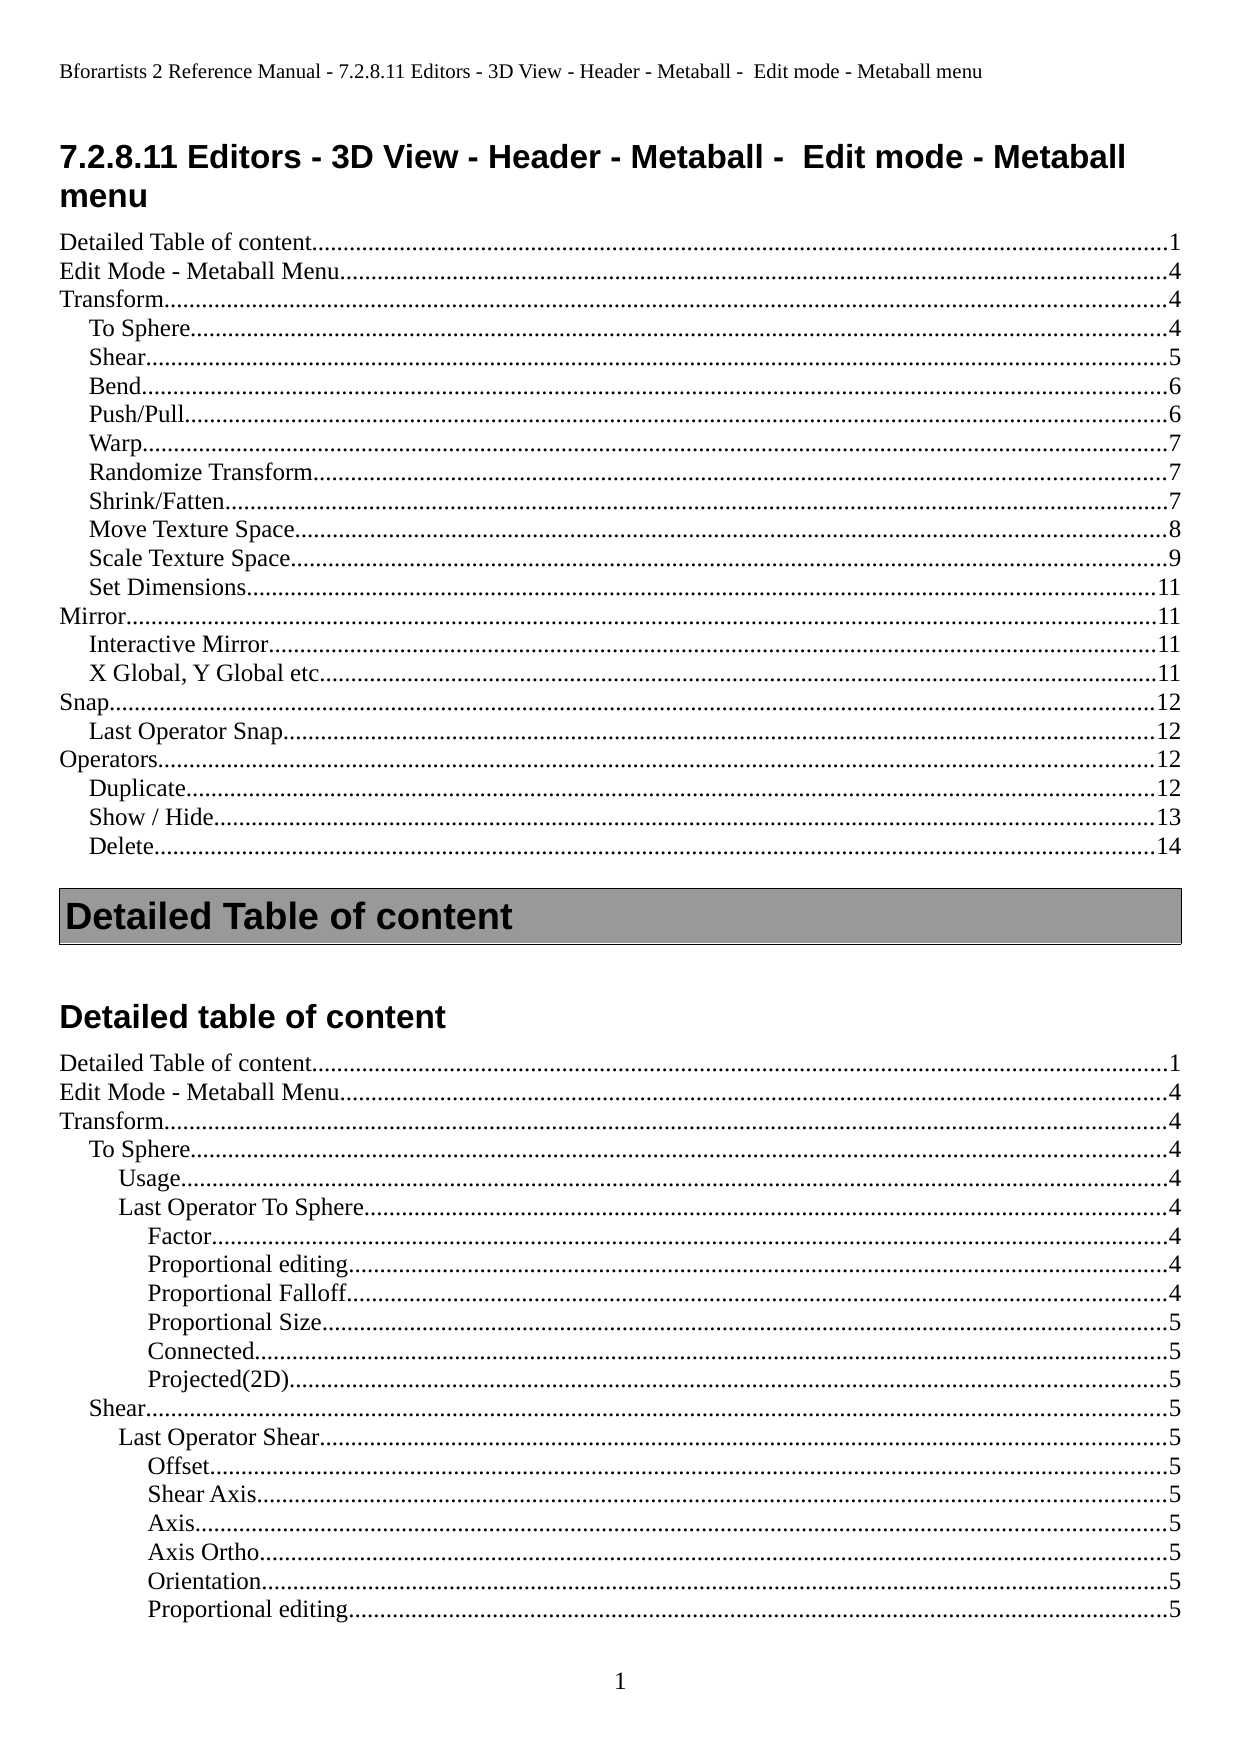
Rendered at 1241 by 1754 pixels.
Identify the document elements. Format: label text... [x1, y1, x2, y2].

text Proportional editing 4 [147, 1249, 1181, 1278]
text Proportional Size 5 [147, 1307, 1181, 1336]
text Last Operator Shear 5 [118, 1422, 1181, 1451]
text Show / Hide 13 [88, 802, 1181, 831]
text Proportional Falloff 4 [147, 1278, 1181, 1307]
text Orientation 5 [147, 1566, 1181, 1594]
text Operators 12 [59, 744, 1181, 773]
text Duplicate 12 [88, 773, 1181, 802]
text Snap 12 [59, 687, 1181, 716]
text To Sphere 4 [88, 1134, 1181, 1163]
text Detailed Table of content 1 [59, 227, 1181, 256]
text Shear 5 [88, 342, 1181, 371]
text Scale Texture Space 9 [88, 543, 1181, 572]
text Transform 4 [59, 1106, 1181, 1134]
text Interactive Mirror 11 [88, 629, 1181, 658]
text Offset 5 [147, 1451, 1181, 1479]
text Projected(2D) 5 [147, 1364, 1181, 1393]
text Mirror 11 [59, 601, 1181, 629]
text Axis Ortho 5 [147, 1537, 1181, 1566]
text Edit Mode - Metaball Menu 4 [59, 1077, 1181, 1106]
text Push/Pull 6 [88, 399, 1181, 428]
text X Global, Y Global etc. 11 [88, 658, 1181, 687]
subtitle 7.2.8.11 Editors - 3D View - Header - Metaball - Edit mode - Metaball menu [59, 138, 1181, 214]
text Edit Mode - Metaball Menu 4 [59, 256, 1181, 284]
text Last Operator Snap 12 [88, 716, 1181, 744]
subtitle Detailed table of content [59, 997, 1181, 1036]
text Connected 5 [147, 1336, 1181, 1364]
text Shrink/Fatten 7 [88, 486, 1181, 514]
text Factor 4 [147, 1221, 1181, 1249]
text Usage 4 [118, 1163, 1181, 1192]
text Proportional editing 5 [147, 1594, 1181, 1623]
text Warp 7 [88, 428, 1181, 457]
text Last Operator To Sphere 4 [118, 1192, 1181, 1221]
table_header Detailed Table of content [60, 889, 1181, 943]
text To Sphere 4 [88, 313, 1181, 342]
text Shear 5 [88, 1393, 1181, 1422]
text Randomize Transform 7 [88, 457, 1181, 486]
text Transform 4 [59, 284, 1181, 313]
text Bend 6 [88, 371, 1181, 399]
text Detailed Table of content 1 [59, 1048, 1181, 1077]
text Set Dimensions 11 [88, 572, 1181, 601]
text Shear Axis 5 [147, 1479, 1181, 1508]
text Move Texture Space 8 [88, 514, 1181, 543]
text Axis 5 [147, 1508, 1181, 1537]
text Delete 14 [88, 831, 1181, 859]
